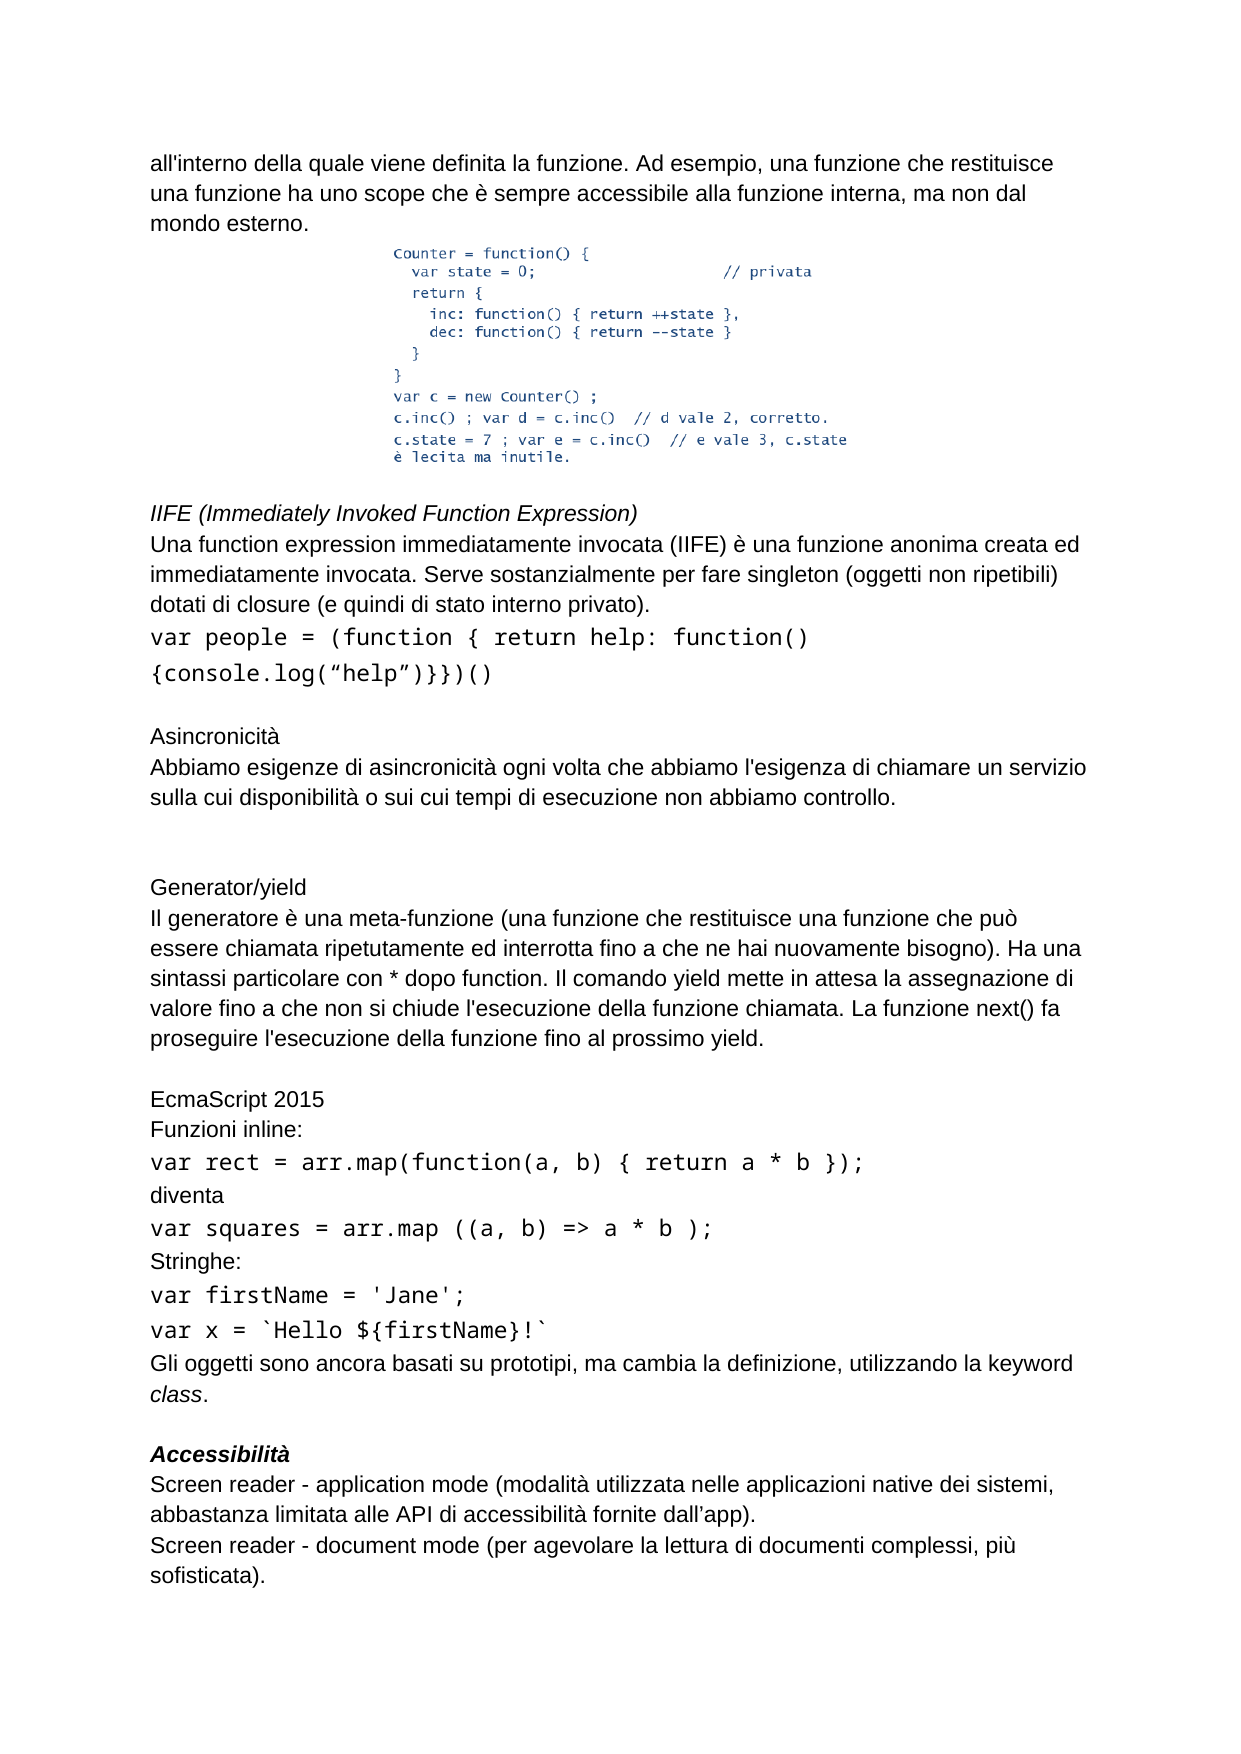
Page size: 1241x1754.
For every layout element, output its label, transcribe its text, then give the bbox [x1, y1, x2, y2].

text Generator/yield [150, 874, 1090, 901]
text Funzioni inline: [150, 1116, 1090, 1142]
text diventa [150, 1182, 1090, 1208]
text Gli oggetti sono ancora basati su prototipi, ma cambia la definizione, utilizzando la keyword class. [150, 1350, 1090, 1407]
text var x = `Hello ${firstName}!` [150, 1314, 1090, 1346]
text var firstName = 'Jane'; [150, 1278, 1090, 1310]
text var people = (function { return help: function() {console.log(“help”)}})() [150, 621, 1090, 688]
text EcmaScript 2015 [150, 1086, 1090, 1112]
text Screen reader - document mode (per agevolare la lettura di documenti complessi, più sofisticata). [150, 1532, 1090, 1588]
text Abbiamo esigenze di asincronicità ogni volta che abbiamo l'esigenza di chiamare un servizio sulla cui disponibilità o sui cui tempi di esecuzione non abbiamo controllo. [150, 753, 1090, 810]
text var rect = arr.map(function(a, b) { return a * b }); [150, 1146, 1090, 1177]
text Una function expression immediatamente invocata (IIFE) è una funzione anonima creata ed immediatamente invocata. Serve sostanzialmente per fare singleton (oggetti non ripetibili) dotati di closure (e quindi di stato interno privato). [150, 531, 1090, 617]
picture [390, 240, 851, 467]
text IIFE (Immediately Invoked Function Expression) [150, 500, 1090, 527]
text Asincronicità [150, 723, 1090, 750]
text var squares = arr.map ((a, b) => a * b ); [150, 1212, 1090, 1244]
text Accessibilità [150, 1441, 1090, 1467]
text all'interno della quale viene definita la funzione. Ad esempio, una funzione che restituisce una funzione ha uno scope che è sempre accessibile alla funzione interna, ma non dal mondo esterno. [150, 150, 1090, 237]
text Il generatore è una meta-funzione (una funzione che restituisce una funzione che può essere chiamata ripetutamente ed interrotta fino a che ne hai nuovamente bisogno). Ha una sintassi particolare con * dopo function. Il comando yield mette in attesa la assegnazione di valore fino a che non si chiude l'esecuzione della funzione chiamata. La funzione next() fa proseguire l'esecuzione della funzione fino al prossimo yield. [150, 904, 1090, 1052]
text Stringhe: [150, 1248, 1090, 1275]
text Screen reader - application mode (modalità utilizzata nelle applicazioni native dei sistemi, abbastanza limitata alle API di accessibilità fornite dall’app). [150, 1471, 1090, 1528]
